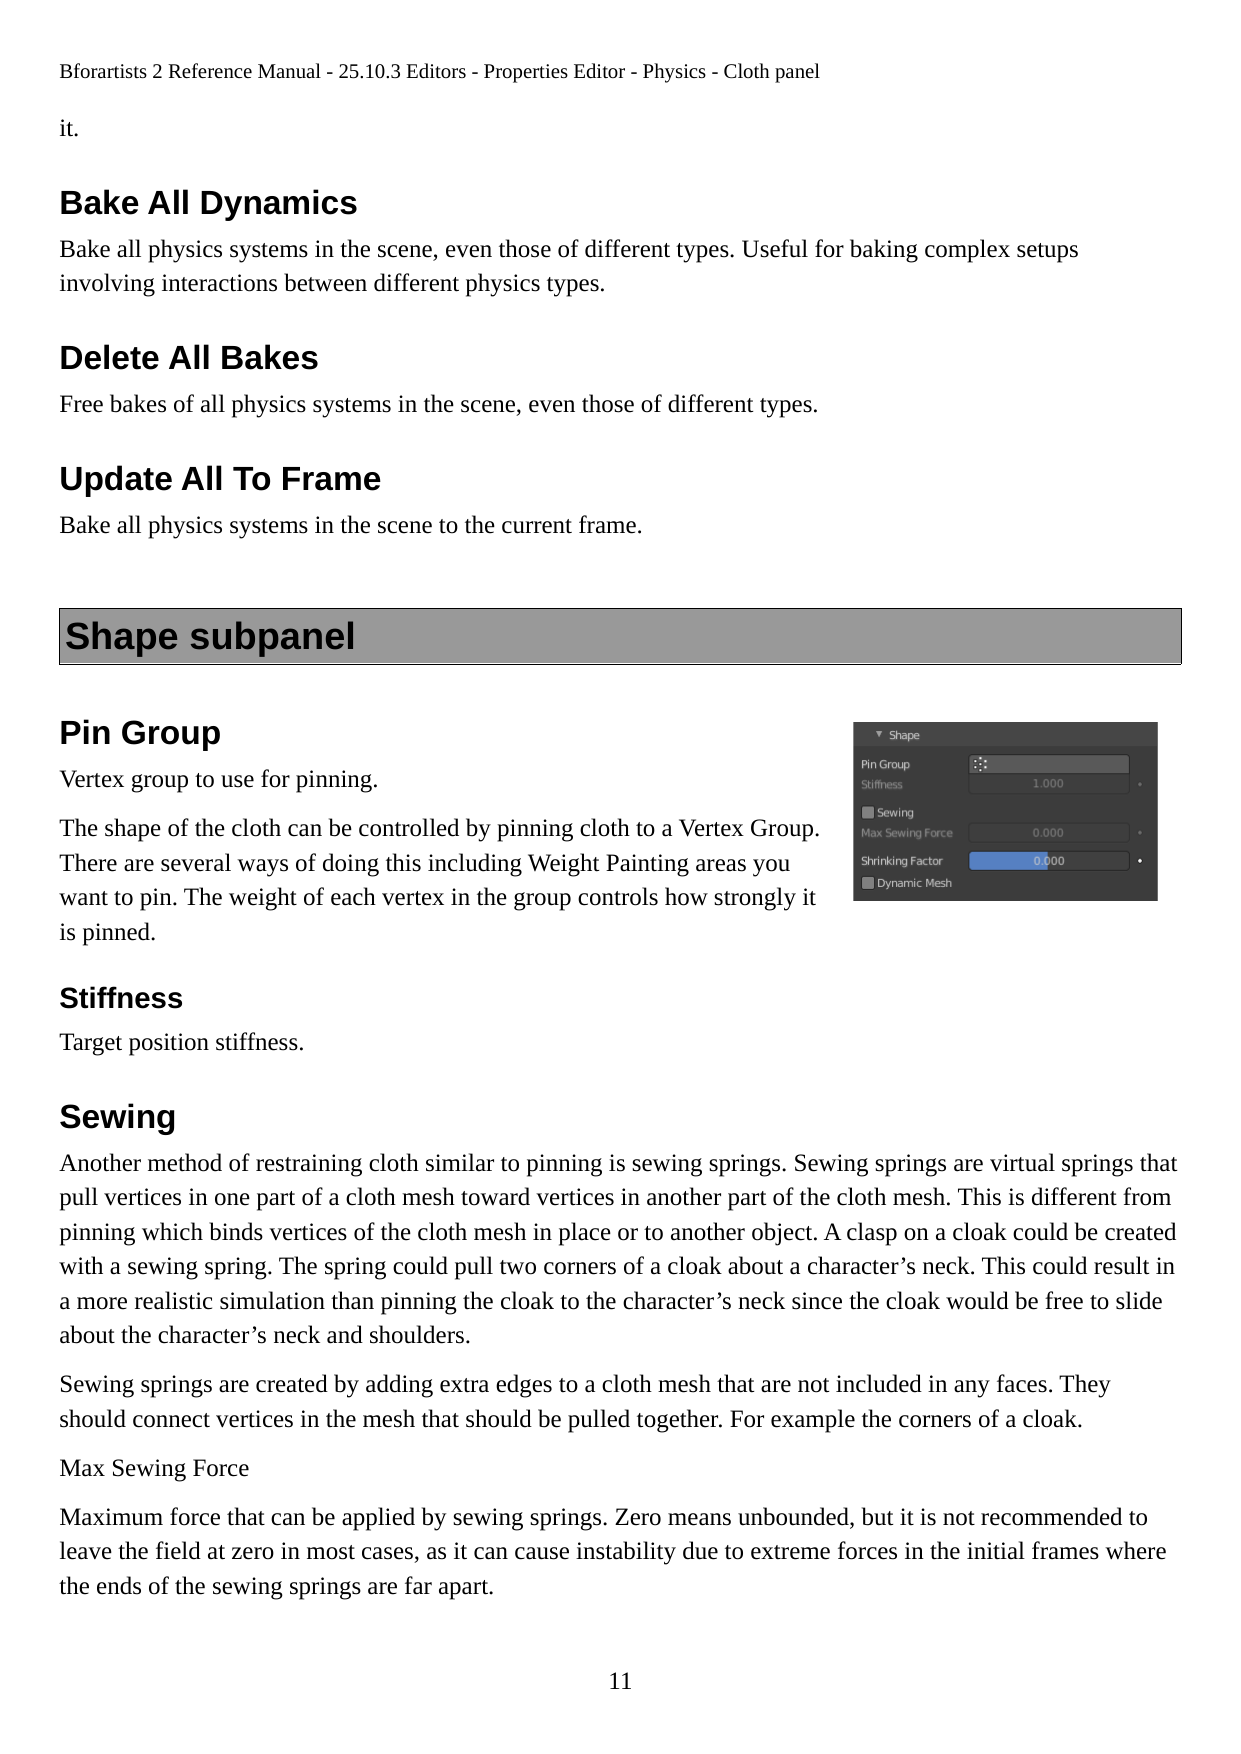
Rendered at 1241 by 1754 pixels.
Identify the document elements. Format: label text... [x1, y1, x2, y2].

text Max Sewing Force [59, 1453, 1181, 1482]
subtitle Sewing [59, 1097, 1181, 1135]
text The shape of the cloth can be controlled by pinning cloth to a Vertex Group. There are several ways of doing this including Weight Painting areas you want to pin. The weight of each vertex in the group controls how strongly it is pinned. [59, 813, 1181, 946]
picture [853, 722, 1158, 901]
text it. [59, 113, 1181, 141]
subtitle Update All To Frame [59, 459, 1181, 498]
text Bake all physics systems in the scene, even those of different types. Useful for baking complex setups involving interactions between different physics types. [59, 234, 1181, 297]
text [1158, 764, 1181, 793]
text Sewing springs are created by adding extra edges to a cloth mesh that are not included in any faces. They should connect vertices in the mesh that should be pulled together. For example the corners of a cloak. [59, 1369, 1181, 1432]
table_header Shape subpanel [60, 609, 1181, 663]
text Target position stiffness. [59, 1027, 1181, 1056]
text Vertex group to use for pinning. [59, 764, 853, 793]
subtitle Stiffness [59, 981, 1181, 1014]
subtitle Bake All Dynamics [59, 182, 1181, 221]
text Bake all physics systems in the scene to the current frame. [59, 510, 1181, 539]
text Free bakes of all physics systems in the scene, even those of different types. [59, 389, 1181, 418]
subtitle Delete All Bakes [59, 338, 1181, 377]
text Maximum force that can be applied by sewing springs. Zero means unbounded, but it is not recommended to leave the field at zero in most cases, as it can cause instability due to extreme forces in the initial frames where the ends of the sewing springs are far apart. [59, 1502, 1181, 1599]
subtitle Pin Group [59, 713, 1181, 752]
text Another method of restraining cloth similar to pinning is sewing springs. Sewing springs are virtual springs that pull vertices in one part of a cloth mesh toward vertices in another part of the cloth mesh. This is different from pinning which binds vertices of the cloth mesh in place or to another object. A clasp on a cloak could be created with a sewing spring. The spring could pull two corners of a cloak about a character’s neck. This could result in a more realistic simulation than pinning the cloak to the character’s neck since the cloak would be free to slide about the character’s neck and shoulders. [59, 1148, 1181, 1349]
